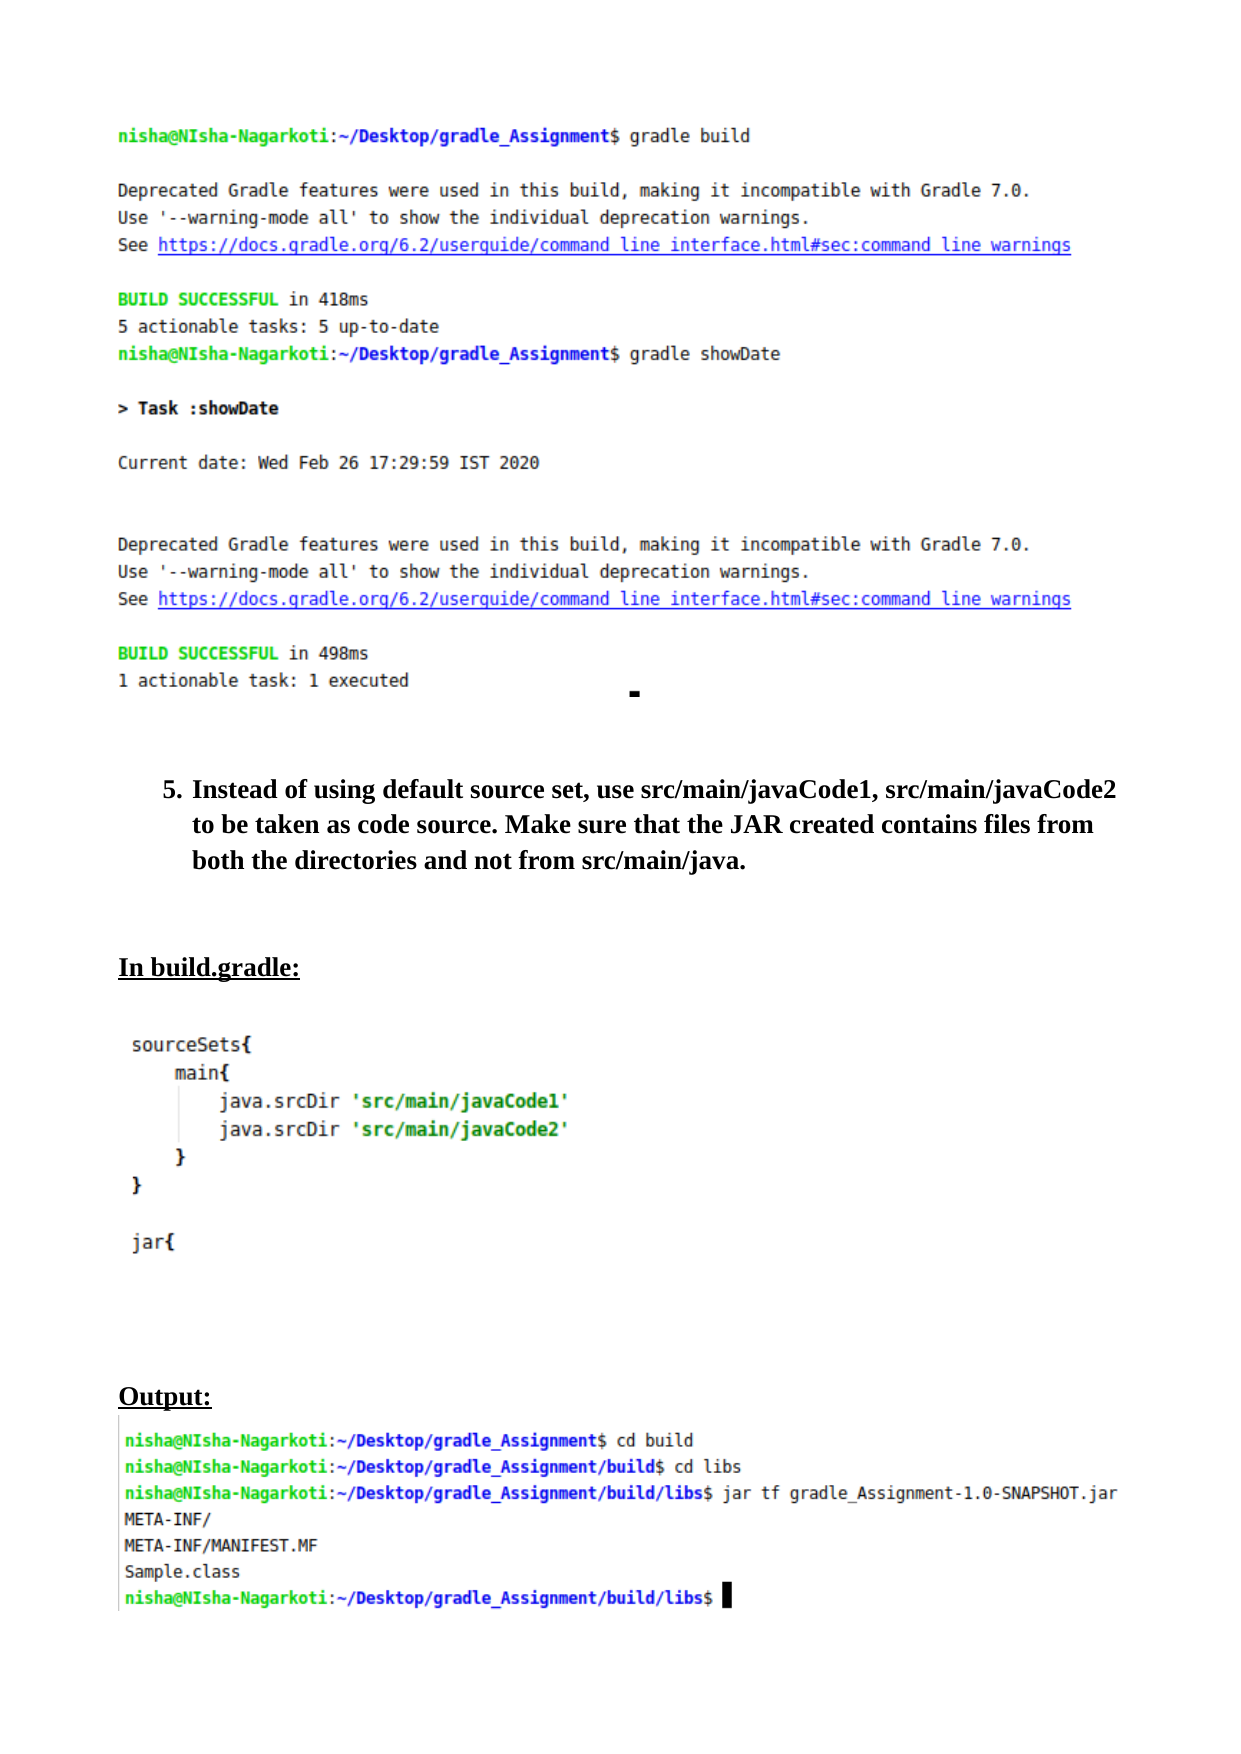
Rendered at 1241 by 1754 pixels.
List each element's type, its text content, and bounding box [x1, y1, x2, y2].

picture [118, 1415, 1123, 1611]
picture [132, 1011, 699, 1260]
picture [118, 118, 1123, 697]
text Output: [118, 1380, 1122, 1411]
list Instead of using default source set, use src/main/javaCode1, src/main/javaCode2 to be taken as code source. Make sure that the JAR created contains files from both the directories and not from src/main/java. [162, 773, 1122, 875]
text In build.gradle: [118, 951, 1122, 982]
